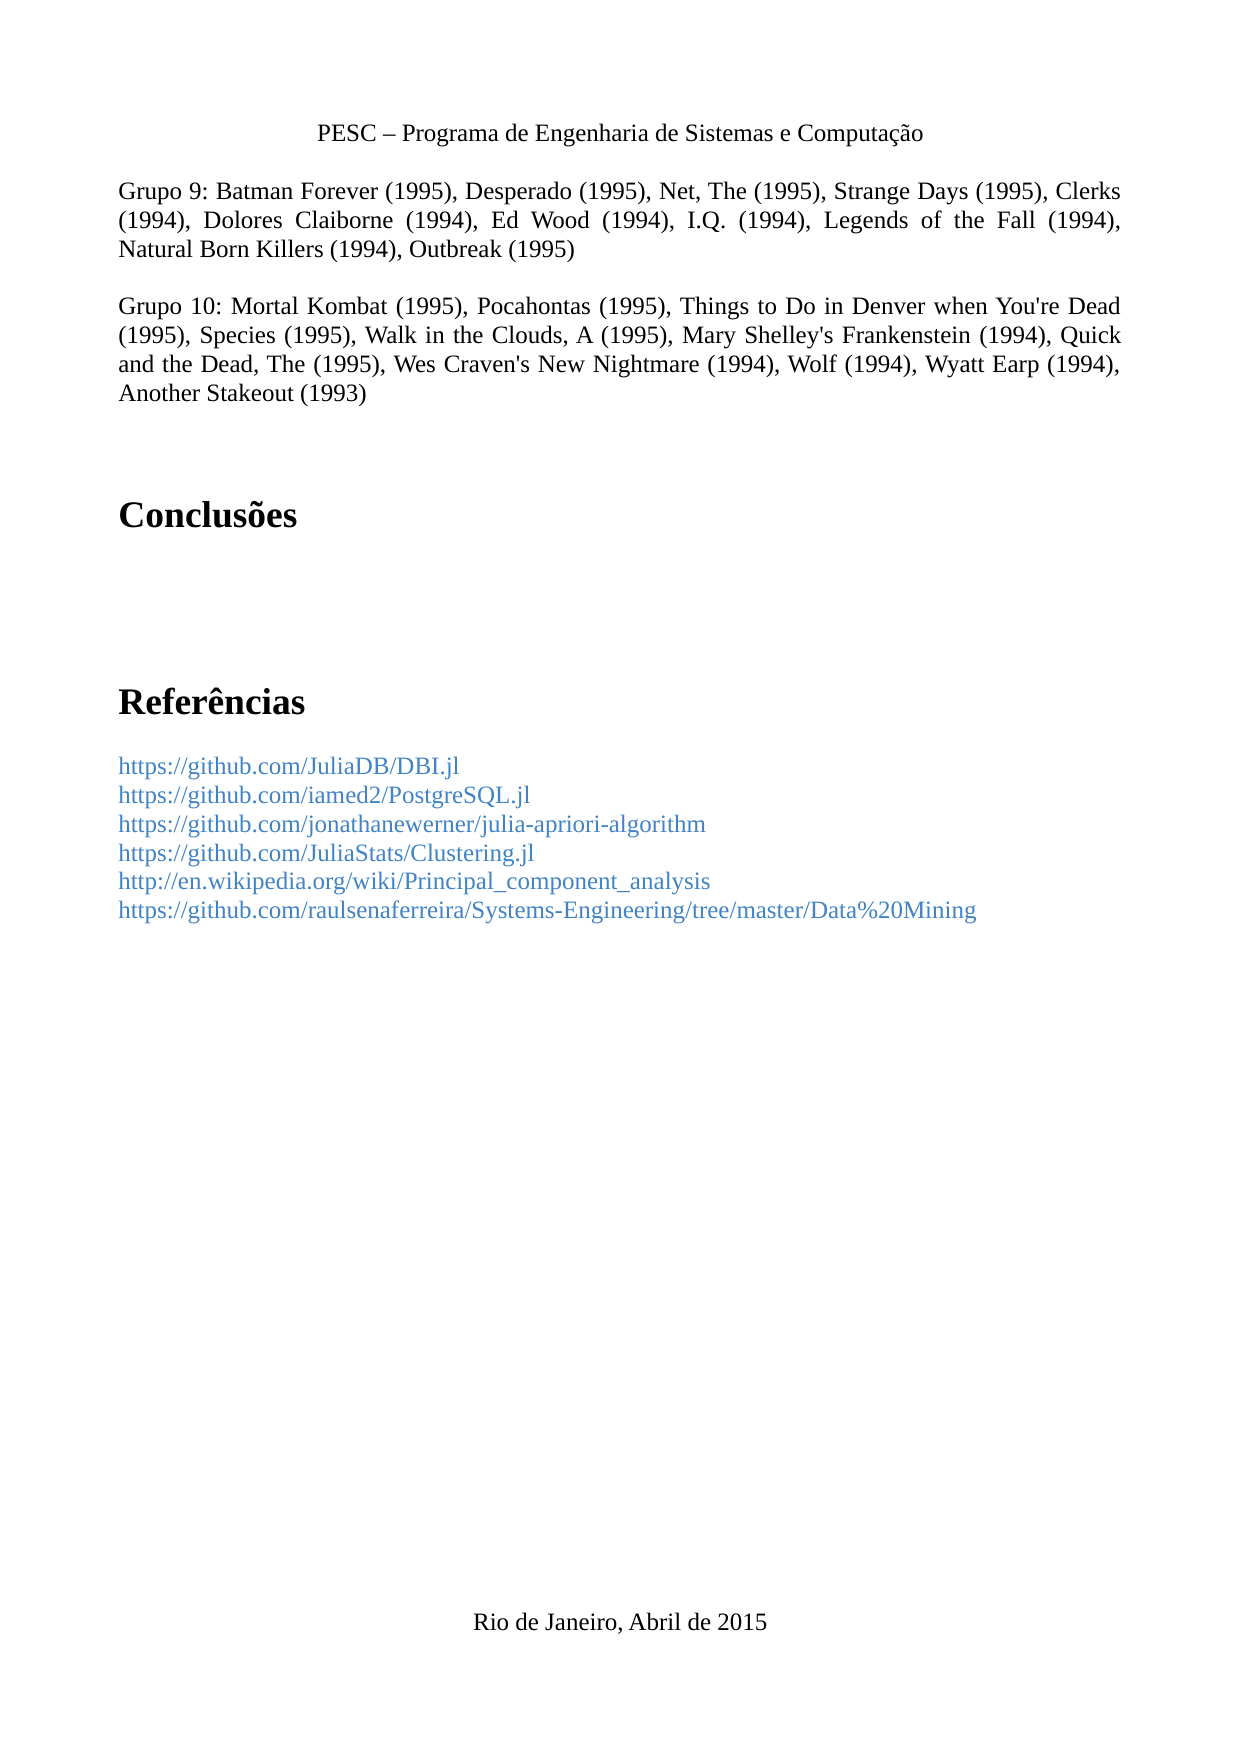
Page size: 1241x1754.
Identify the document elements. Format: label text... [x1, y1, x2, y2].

text Referências [118, 679, 1122, 723]
text https://github.com/iamed2/PostgreSQL.jl [118, 780, 1122, 809]
text https://github.com/JuliaStats/Clustering.jl [118, 838, 1122, 866]
text https://github.com/raulsenaferreira/Systems-Engineering/tree/master/Data%20Mining [118, 895, 1122, 924]
text Grupo 10: Mortal Kombat (1995), Pocahontas (1995), Things to Do in Denver when You're Dead (1995), Species (1995), Walk in the Clouds, A (1995), Mary Shelley's Frankenstein (1994), Quick and the Dead, The (1995), Wes Craven's New Nightmare (1994), Wolf (1994), Wyatt Earp (1994), Another Stakeout (1993) [118, 291, 1122, 406]
text https://github.com/jonathanewerner/julia-apriori-algorithm [118, 809, 1122, 838]
text https://github.com/JuliaDB/DBI.jl [118, 751, 1122, 780]
text http://en.wikipedia.org/wiki/Principal_component_analysis [118, 866, 1122, 895]
text Conclusões [118, 493, 1122, 536]
text Grupo 9: Batman Forever (1995), Desperado (1995), Net, The (1995), Strange Days (1995), Clerks (1994), Dolores Claiborne (1994), Ed Wood (1994), I.Q. (1994), Legends of the Fall (1994), Natural Born Killers (1994), Outbreak (1995) [118, 176, 1122, 263]
